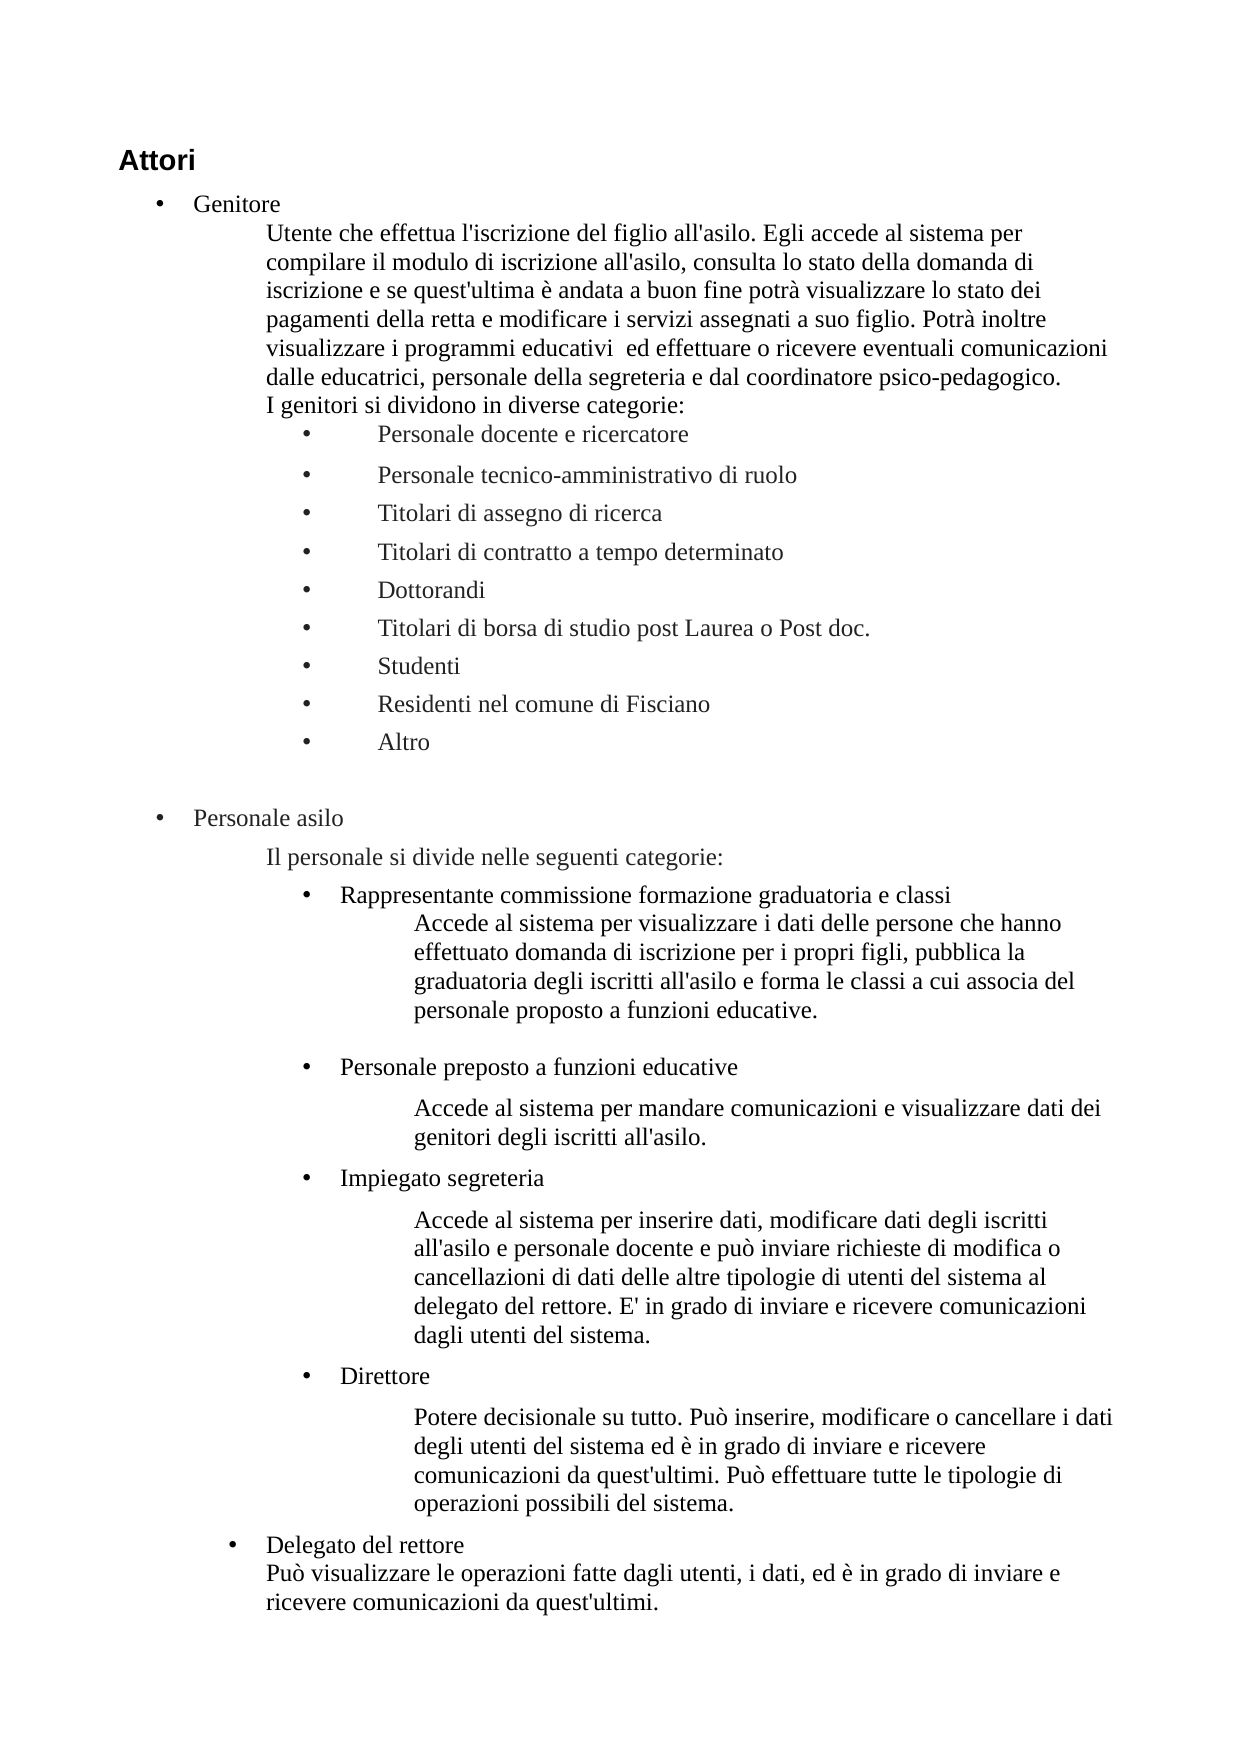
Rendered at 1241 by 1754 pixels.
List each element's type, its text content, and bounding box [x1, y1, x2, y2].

list Personale asilo [156, 803, 1122, 832]
list Titolari di borsa di studio post Laurea o Post doc. [302, 613, 1122, 642]
list Può visualizzare le operazioni fatte dagli utenti, i dati, ed è in grado di inviare e ricevere comunicazioni da quest'ultimi. [228, 1558, 1122, 1616]
list Direttore [302, 1361, 1122, 1390]
list Delegato del rettore [228, 1530, 1122, 1558]
list Personale tecnico-amministrativo di ruolo [302, 460, 1122, 489]
list Il personale si divide nelle seguenti categorie: [228, 842, 1122, 870]
list Personale preposto a funzioni educative [302, 1052, 1122, 1081]
list Accede al sistema per mandare comunicazioni e visualizzare dati dei genitori degli iscritti all'asilo. [376, 1093, 1122, 1151]
list Accede al sistema per inserire dati, modificare dati degli iscritti all'asilo e personale docente e può inviare richieste di modifica o cancellazioni di dati delle altre tipologie di utenti del sistema al delegato del rettore. E' in grado di inviare e ricevere comunicazioni dagli utenti del sistema. [376, 1205, 1122, 1348]
list Utente che effettua l'iscrizione del figlio all'asilo. Egli accede al sistema per compilare il modulo di iscrizione all'asilo, consulta lo stato della domanda di iscrizione e se quest'ultima è andata a buon fine potrà visualizzare lo stato dei pagamenti della retta e modificare i servizi assegnati a suo figlio. Potrà inoltre visualizzare i programmi educativi ed effettuare o ricevere eventuali comunicazioni dalle educatrici, personale della segreteria e dal coordinatore psico-pedagogico. [228, 218, 1122, 390]
list Titolari di contratto a tempo determinato [302, 537, 1122, 565]
list Rappresentante commissione formazione graduatoria e classi [302, 880, 1122, 908]
list Dottorandi [302, 575, 1122, 603]
list Personale docente e ricercatore [302, 419, 1122, 448]
list Genitore [156, 189, 1122, 218]
list Residenti nel comune di Fisciano [302, 689, 1122, 718]
list I genitori si dividono in diverse categorie: [228, 390, 1122, 419]
list Studenti [302, 651, 1122, 680]
list Potere decisionale su tutto. Può inserire, modificare o cancellare i dati degli utenti del sistema ed è in grado di inviare e ricevere comunicazioni da quest'ultimi. Può effettuare tutte le tipologie di operazioni possibili del sistema. [376, 1402, 1122, 1517]
list Accede al sistema per visualizzare i dati delle persone che hanno effettuato domanda di iscrizione per i propri figli, pubblica la graduatoria degli iscritti all'asilo e forma le classi a cui associa del personale proposto a funzioni educative. [376, 908, 1122, 1023]
list Altro [302, 727, 1122, 756]
list Impiegato segreteria [302, 1163, 1122, 1192]
subtitle Attori [118, 143, 1122, 177]
list Titolari di assegno di ricerca [302, 498, 1122, 527]
